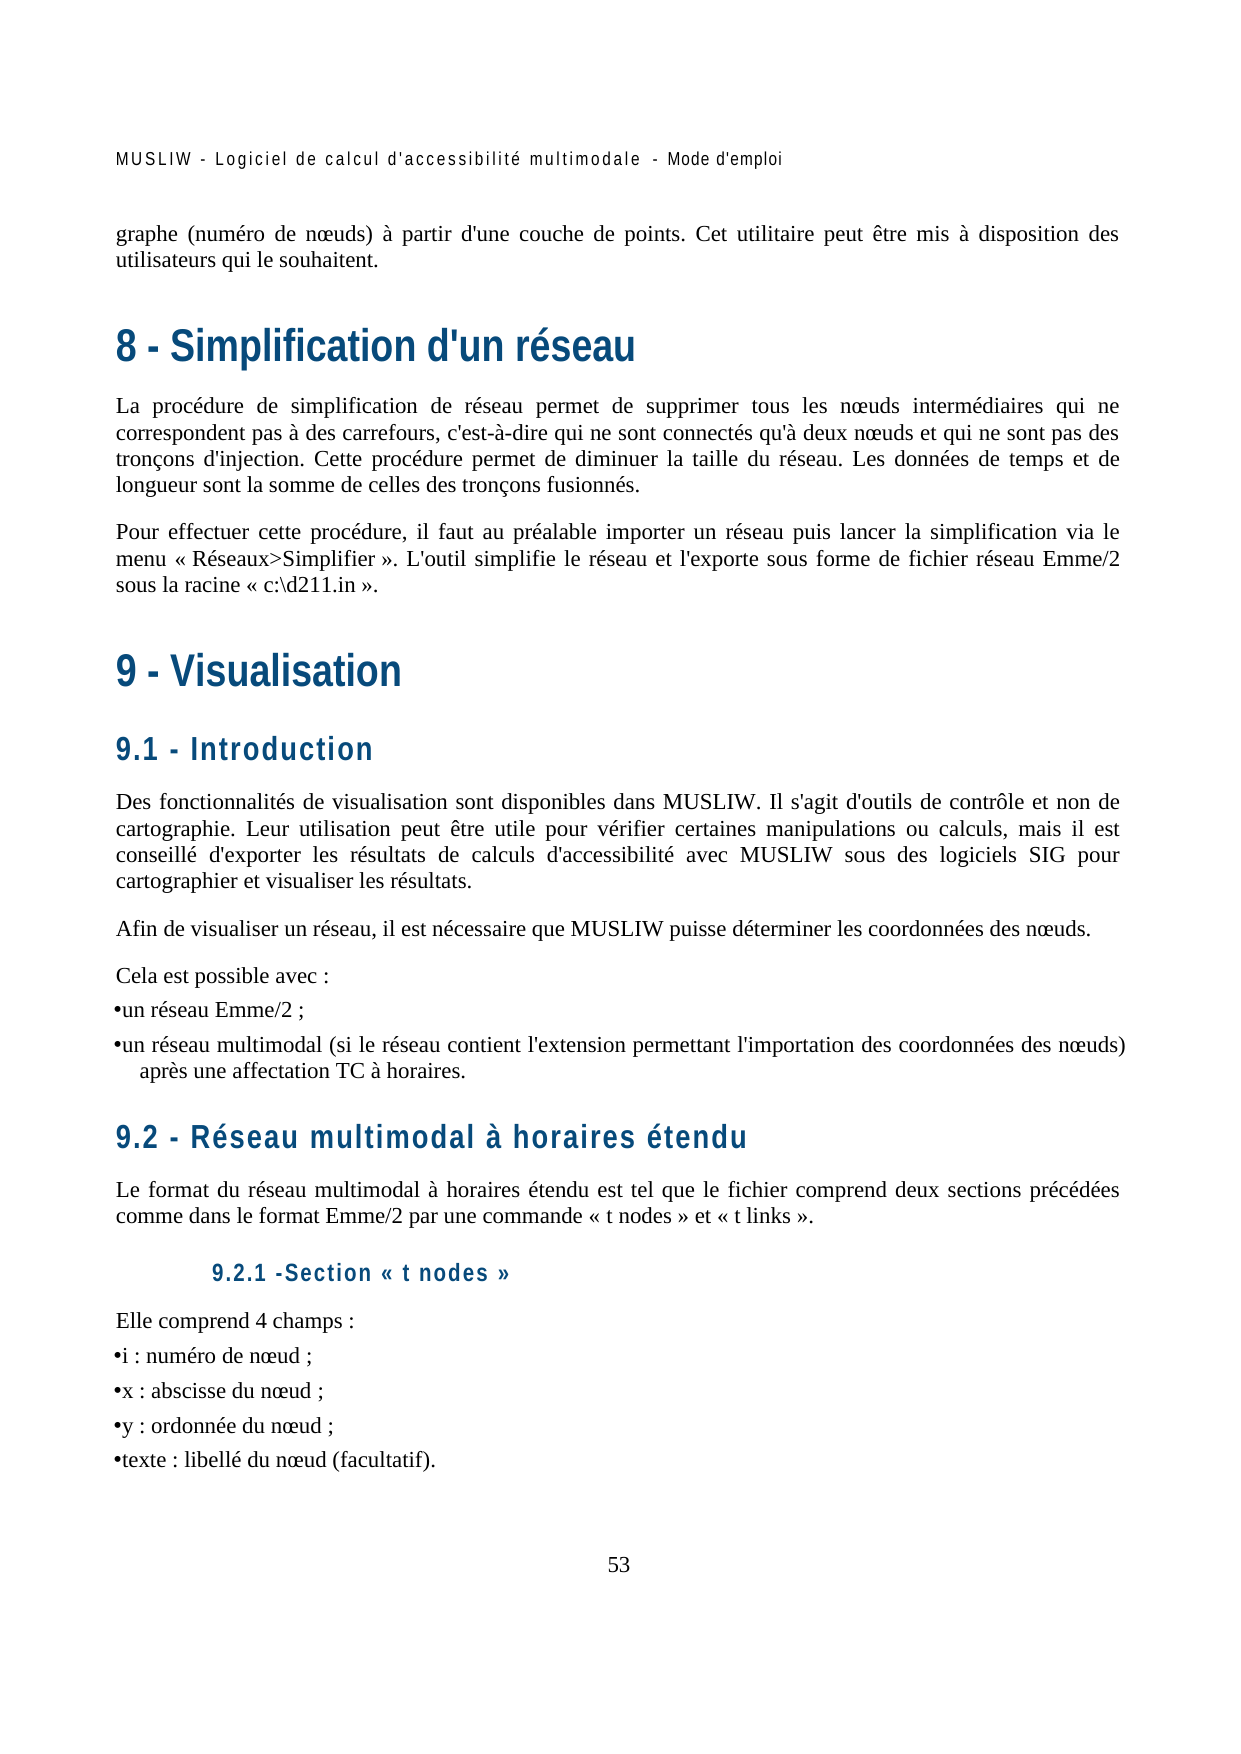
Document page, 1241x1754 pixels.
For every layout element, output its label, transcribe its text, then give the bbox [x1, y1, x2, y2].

list un réseau Emme/2 ; [114, 996, 1127, 1023]
text Afin de visualiser un réseau, il est nécessaire que MUSLIW puisse déterminer les coordonnées des nœuds. [116, 914, 1122, 941]
subtitle Section « t nodes » [211, 1258, 1122, 1287]
text Elle comprend 4 champs : [116, 1308, 1122, 1334]
text Des fonctionnalités de visualisation sont disponibles dans MUSLIW. Il s'agit d'outils de contrôle et non de cartographie. Leur utilisation peut être utile pour vérifier certaines manipulations ou calculs, mais il est conseillé d'exporter les résultats de calculs d'accessibilité avec MUSLIW sous des logiciels SIG pour cartographier et visualiser les résultats. [116, 788, 1122, 894]
text Cela est possible avec : [116, 962, 1122, 988]
list y : ordonnée du nœud ; [114, 1412, 1127, 1438]
list texte : libellé du nœud (facultatif). [114, 1446, 1127, 1473]
text graphe (numéro de nœuds) à partir d'une couche de points. Cet utilitaire peut être mis à disposition des utilisateurs qui le souhaitent. [116, 220, 1122, 273]
list i : numéro de nœud ; [114, 1342, 1127, 1369]
subtitle Introduction [116, 729, 1122, 767]
list un réseau multimodal (si le réseau contient l'extension permettant l'importation des coordonnées des nœuds) après une affectation TC à horaires. [114, 1031, 1127, 1084]
text Le format du réseau multimodal à horaires étendu est tel que le fichier comprend deux sections précédées comme dans le format Emme/2 par une commande « t nodes » et « t links ». [116, 1176, 1122, 1229]
subtitle Visualisation [116, 643, 1122, 696]
text Pour effectuer cette procédure, il faut au préalable importer un réseau puis lancer la simplification via le menu « Réseaux>Simplifier ». L'outil simplifie le réseau et l'exporte sous forme de fichier réseau Emme/2 sous la racine « c:\d211.in ». [116, 518, 1122, 597]
list x : abscisse du nœud ; [114, 1377, 1127, 1403]
text La procédure de simplification de réseau permet de supprimer tous les nœuds intermédiaires qui ne correspondent pas à des carrefours, c'est-à-dire qui ne sont connectés qu'à deux nœuds et qui ne sont pas des tronçons d'injection. Cette procédure permet de diminuer la taille du réseau. Les données de temps et de longueur sont la somme de celles des tronçons fusionnés. [116, 392, 1122, 498]
subtitle Simplification d'un réseau [116, 319, 1122, 371]
subtitle Réseau multimodal à horaires étendu [116, 1117, 1122, 1155]
